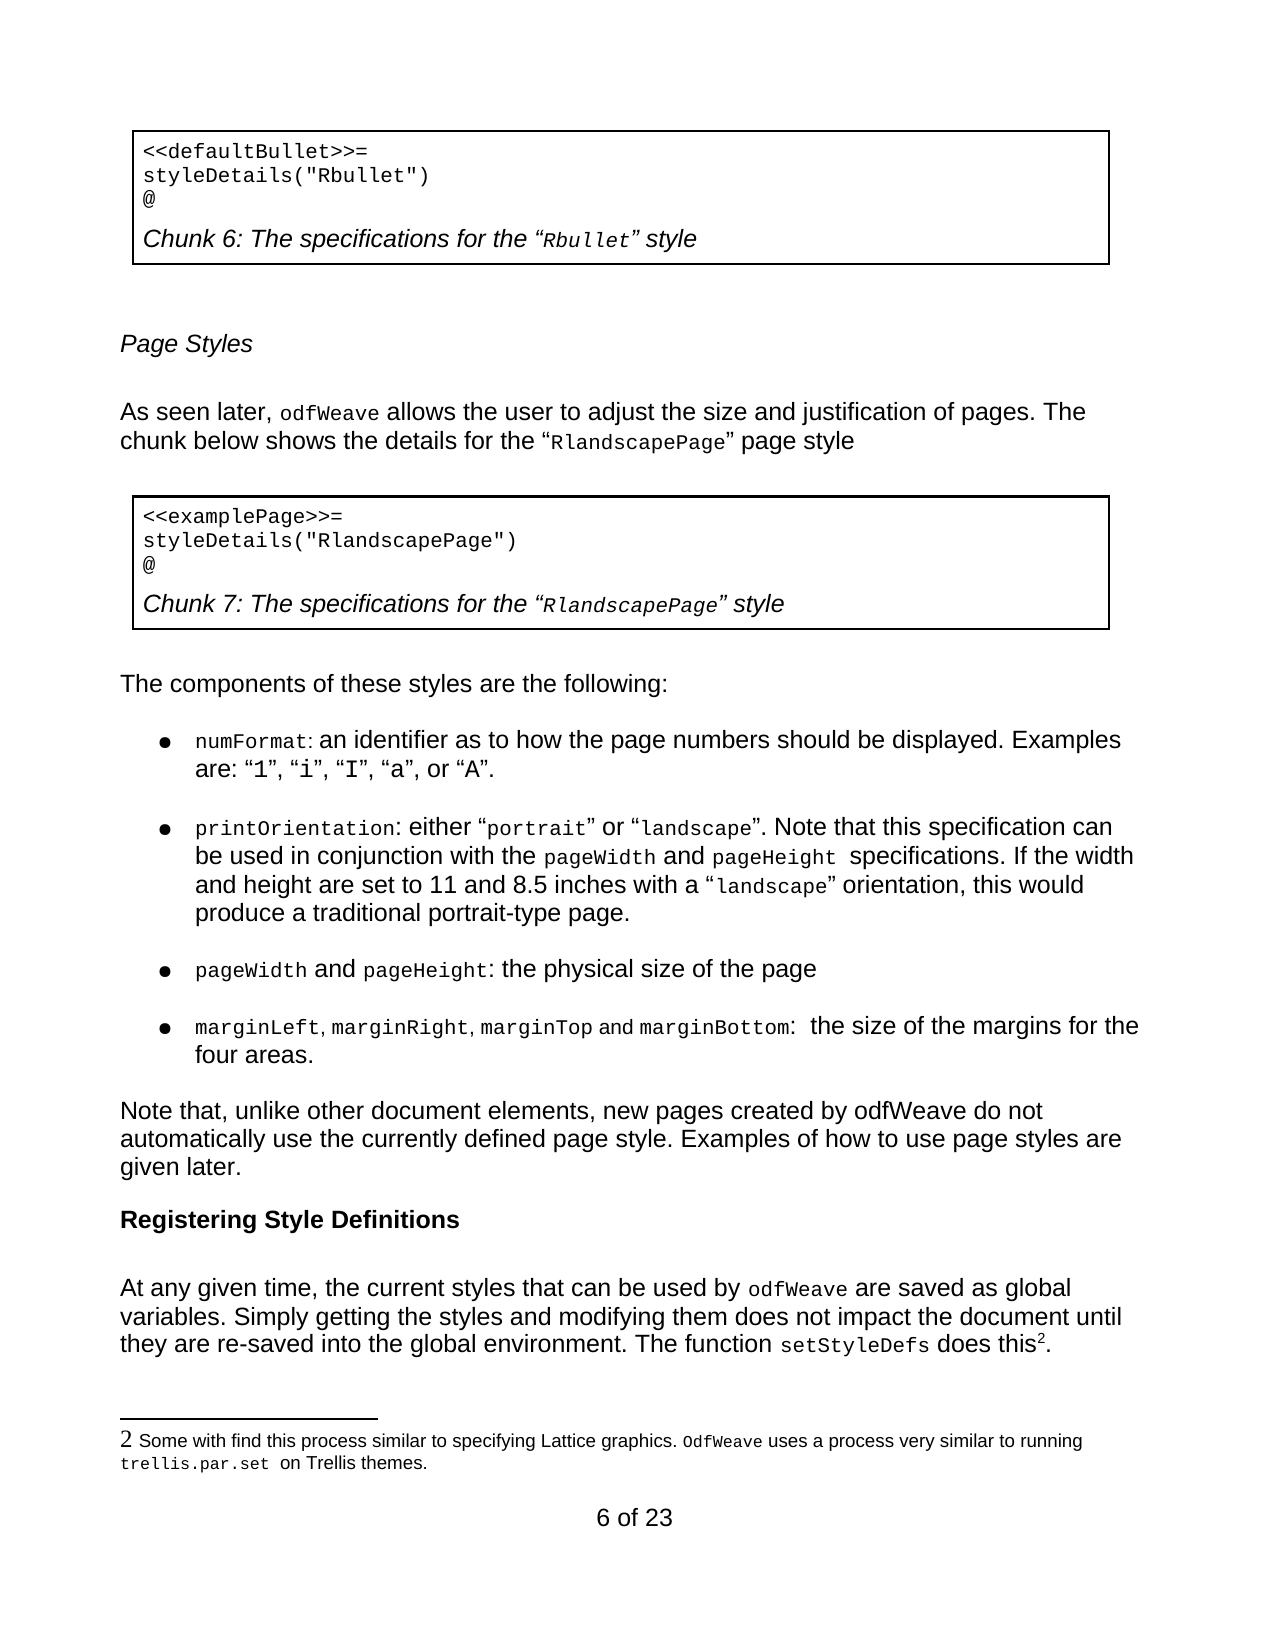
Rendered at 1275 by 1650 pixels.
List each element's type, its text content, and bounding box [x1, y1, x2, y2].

text <<examplePage>>= [143, 506, 1099, 530]
subtitle Registering Style Definitions [120, 1205, 1149, 1233]
text @ [143, 554, 1099, 577]
text The components of these styles are the following: [120, 670, 1150, 698]
text Some with find this process similar to specifying Lattice graphics. OdfWeave uses a process very similar to running trellis.par.set on Trellis themes. [120, 1425, 1149, 1474]
list marginLeft, marginRight, marginTop and marginBottom: the size of the margins for the four areas. [157, 1012, 1148, 1069]
text styleDetails("RlandscapePage") [143, 530, 1099, 554]
text Chunk 6: The specifications for the “Rbullet” style [143, 224, 1099, 253]
text @ [143, 188, 1099, 212]
list printOrientation: either “portrait” or “landscape”. Note that this specification can be used in conjunction with the pageWidth and pageHeight specifications. If the width and height are set to 11 and 8.5 inches with a “landscape” orientation, this would produce a traditional portrait-type page. [157, 813, 1148, 927]
list pageWidth and pageHeight: the physical size of the page [157, 955, 1148, 984]
text styleDetails("Rbullet") [143, 164, 1099, 188]
subtitle Page Styles [120, 329, 1150, 357]
list numFormat: an identifier as to how the page numbers should be displayed. Examples are: “1”, “i”, “I”, “a”, or “A”. [157, 726, 1148, 785]
text As seen later, odfWeave allows the user to adjust the size and justification of pages. The chunk below shows the details for the “RlandscapePage” page style [120, 398, 1148, 456]
text At any given time, the current styles that can be used by odfWeave are saved as global variables. Simply getting the styles and modifying them does not impact the document until they are re-saved into the global environment. The function setStyleDefs does this. [120, 1273, 1148, 1359]
text Note that, unlike other document elements, new pages created by odfWeave do not automatically use the currently defined page style. Examples of how to use page styles are given later. [120, 1097, 1150, 1180]
text Chunk 7: The specifications for the “RlandscapePage” style [143, 590, 1099, 619]
text <<defaultBullet>>= [143, 141, 1099, 164]
